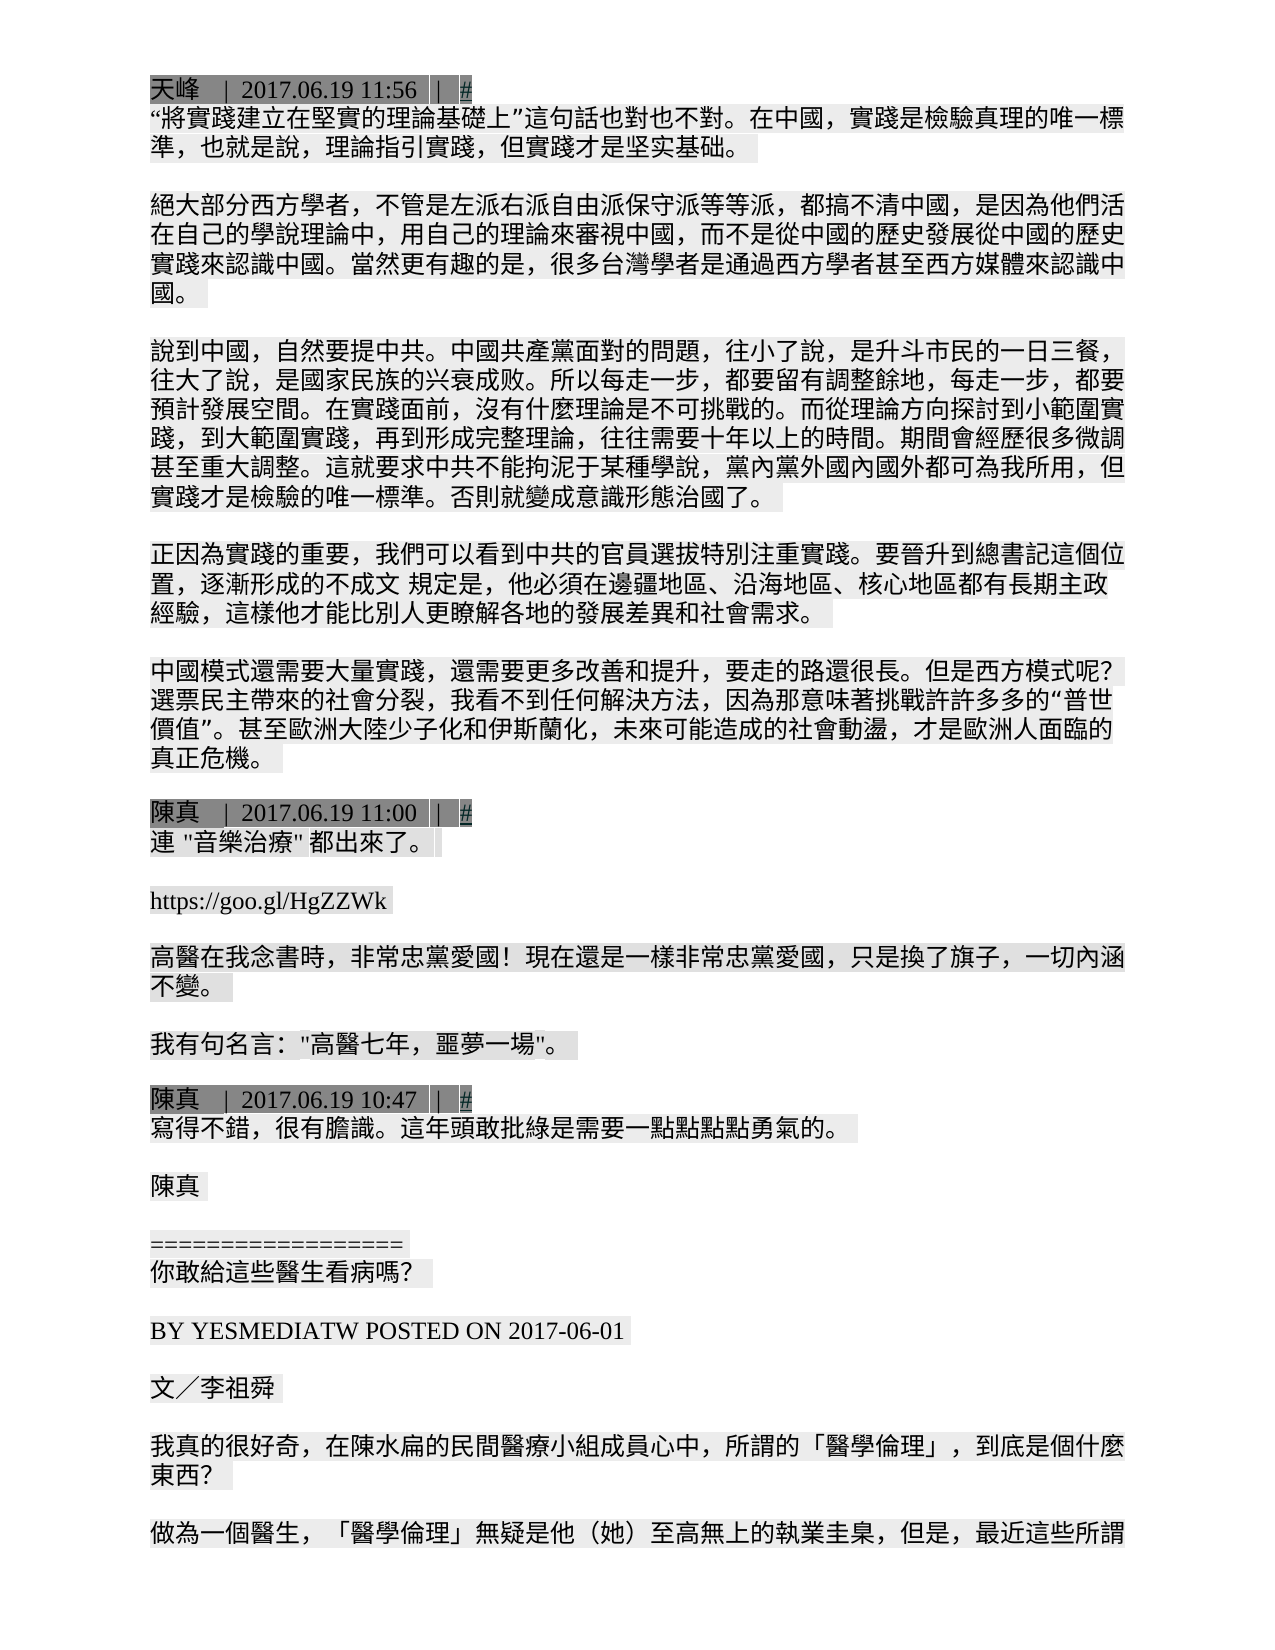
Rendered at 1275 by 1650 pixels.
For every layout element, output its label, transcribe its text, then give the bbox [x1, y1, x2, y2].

text 陳真 | 2017.06.19 11:00 | # [150, 798, 1125, 828]
text 天峰 | 2017.06.19 11:56 | # [150, 75, 1125, 104]
text 寫得不錯，很有膽識。這年頭敢批綠是需要一點點點點勇氣的。 陳真 ================== 你敢給這些醫生看病嗎？ BY YESMEDIATW POSTED ON 2017-06-01 文／李祖舜 我真的很好奇，在陳水扁的民間醫療小組成員心中，所謂的「醫學倫理」，到底是個什麼東西？ 做為一個醫生，「醫學倫理」無疑是他（她）至高無上的執業圭臬，但是，最近這些所謂 [150, 1114, 1125, 1548]
text 連 "音樂治療" 都出來了。 https://goo.gl/HgZZWk 高醫在我念書時，非常忠黨愛國！現在還是一樣非常忠黨愛國，只是換了旗子，一切內涵不變。 我有句名言："高醫七年，噩夢一場"。 [150, 828, 1125, 1060]
text “將實踐建立在堅實的理論基礎上”這句話也對也不對。在中國，實踐是檢驗真理的唯一標準，也就是說，理論指引實踐，但實踐才是坚实基础。 絕大部分西方學者，不管是左派右派自由派保守派等等派，都搞不清中國，是因為他們活在自己的學說理論中，用自己的理論來審視中國，而不是從中國的歷史發展從中國的歷史實踐來認識中國。當然更有趣的是，很多台灣學者是通過西方學者甚至西方媒體來認識中國。 說到中國，自然要提中共。中國共產黨面對的問題，往小了說，是升斗市民的一日三餐，往大了說，是國家民族的兴衰成败。所以每走一步，都要留有調整餘地，每走一步，都要預計發展空間。在實踐面前，沒有什麼理論是不可挑戰的。而從理論方向探討到小範圍實踐，到大範圍實踐，再到形成完整理論，往往需要十年以上的時間。期間會經歷很多微調甚至重大調整。這就要求中共不能拘泥于某種學說，黨內黨外國內國外都可為我所用，但實踐才是檢驗的唯一標準。否則就變成意識形態治國了。 正因為實踐的重要，我們可以看到中共的官員選拔特別注重實踐。要晉升到總書記這個位置，逐漸形成的不成文 規定是，他必須在邊疆地區、沿海地區、核心地區都有長期主政經驗，這樣他才能比別人更瞭解各地的發展差異和社會需求。 中國模式還需要大量實踐，還需要更多改善和提升，要走的路還很長。但是西方模式呢？選票民主帶來的社會分裂，我看不到任何解決方法，因為那意味著挑戰許許多多的“普世價值”。甚至歐洲大陸少子化和伊斯蘭化，未來可能造成的社會動盪，才是歐洲人面臨的真正危機。 [150, 104, 1125, 773]
text 陳真 | 2017.06.19 10:47 | # [150, 1085, 1125, 1114]
